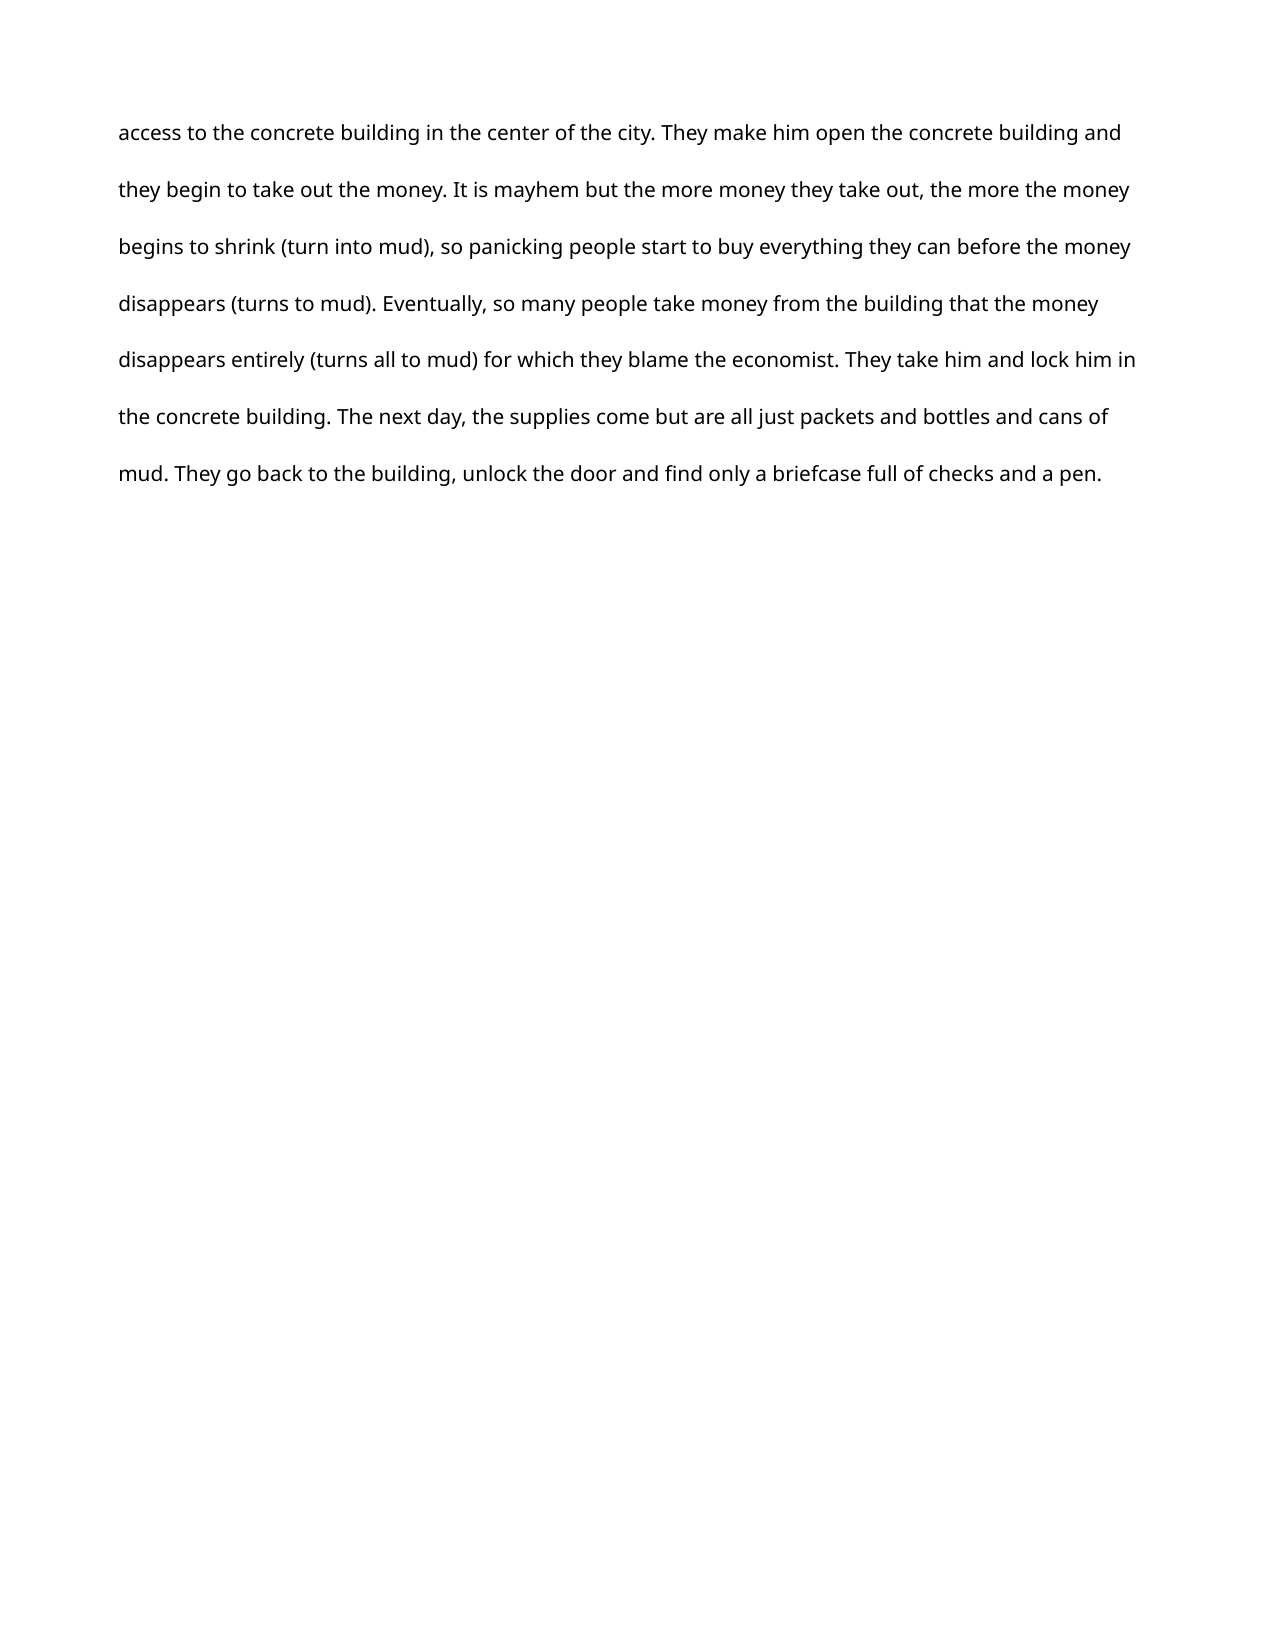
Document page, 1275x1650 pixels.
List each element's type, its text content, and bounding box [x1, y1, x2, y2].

text access to the concrete building in the center of the city. They make him open the concrete building and they begin to take out the money. It is mayhem but the more money they take out, the more the money begins to shrink (turn into mud), so panicking people start to buy everything they can before the money disappears (turns to mud). Eventually, so many people take money from the building that the money disappears entirely (turns all to mud) for which they blame the economist. They take him and lock him in the concrete building. The next day, the supplies come but are all just packets and bottles and cans of mud. They go back to the building, unlock the door and find only a briefcase full of checks and a pen. [118, 118, 1157, 488]
